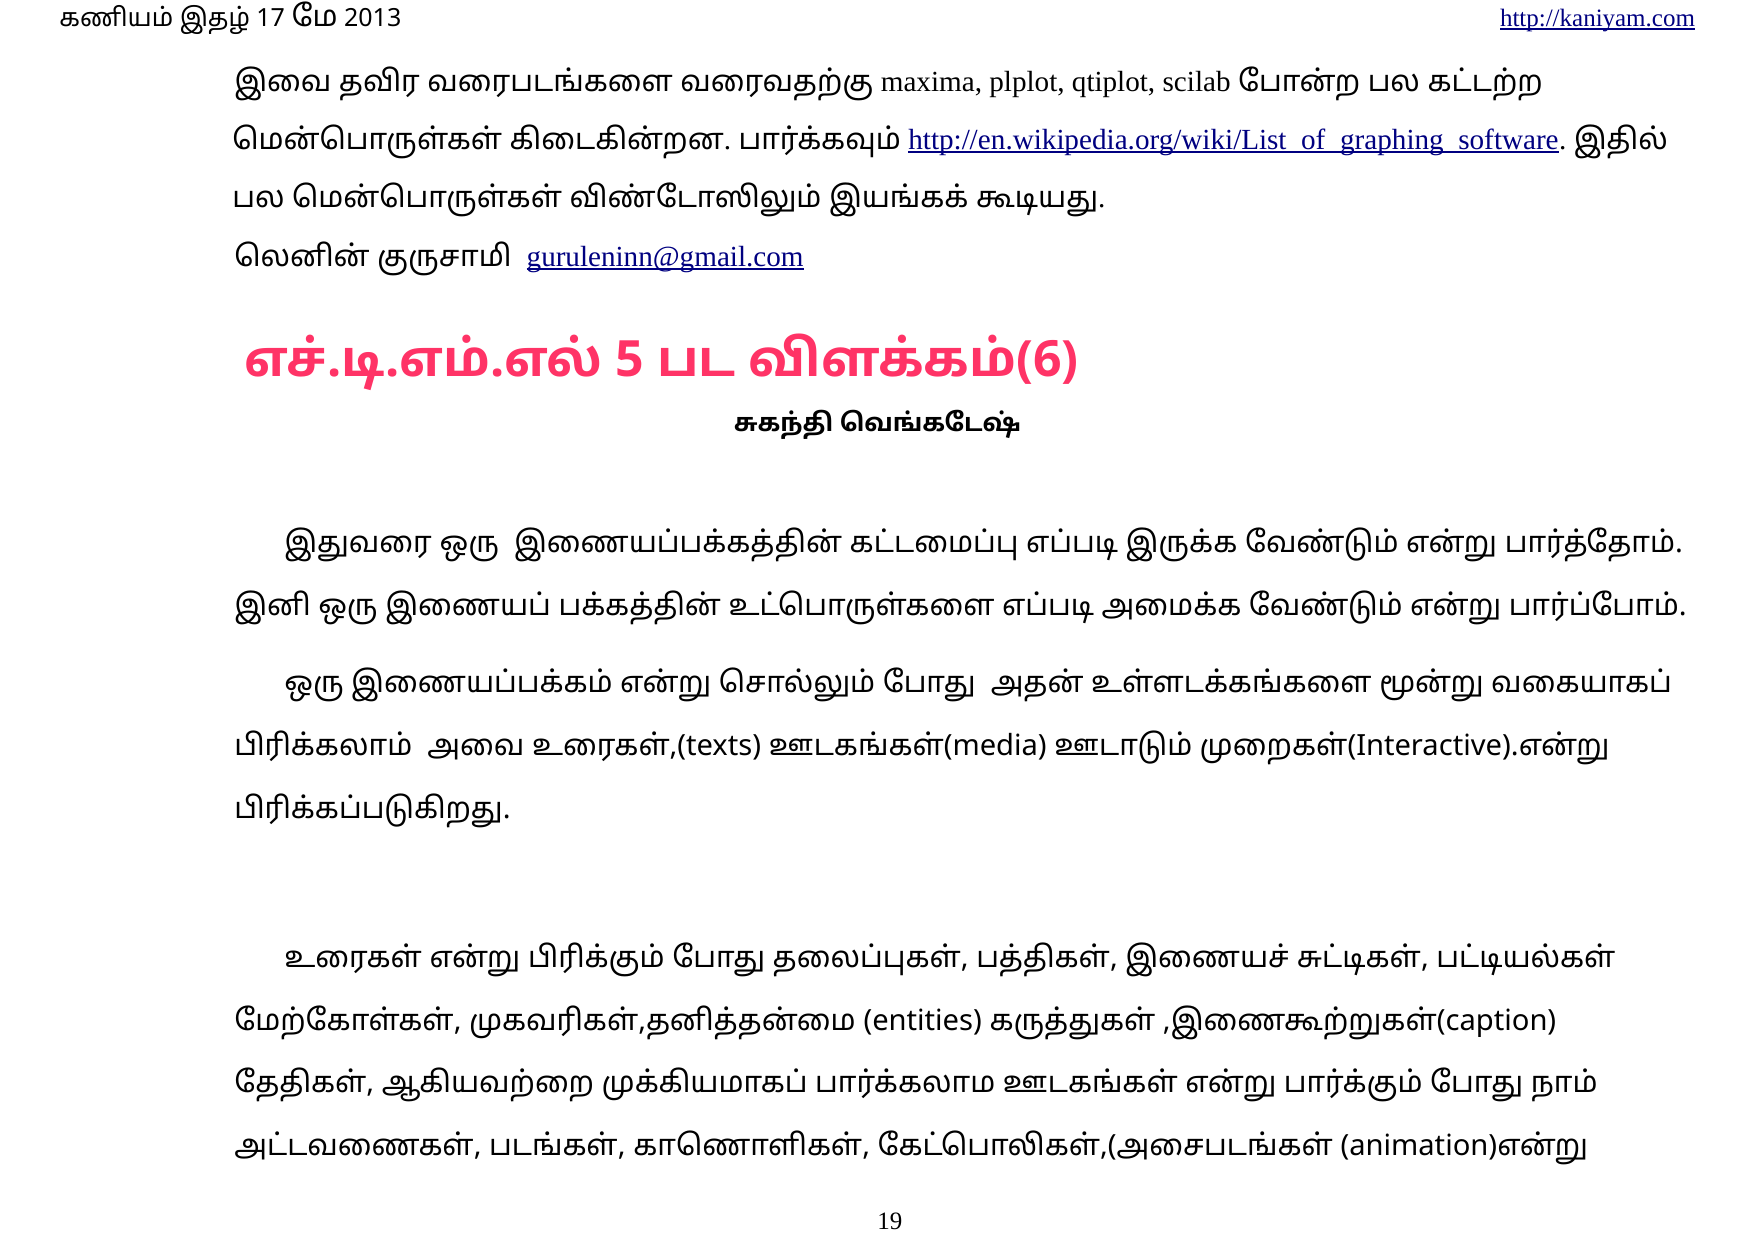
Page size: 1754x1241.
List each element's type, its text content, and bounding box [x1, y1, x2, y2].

text லெனின் குருசாமி guruleninn@gmail.com [232, 239, 1695, 278]
text இதுவரை ஒரு இணையப்பக்கத்தின் கட்டமைப்பு எப்படி இருக்க வேண்டும் என்று பார்த்தோம். இனி ஒரு இணையப் பக்கத்தின் உட்பொருள்களை எப்படி அமைக்க வேண்டும் என்று பார்ப்போம். [234, 522, 1695, 628]
text சுகந்தி வெங்கடேஷ் [59, 409, 1695, 442]
subtitle எச்.டி.எம்.எல் 5 பட விளக்கம்(6) [232, 323, 1695, 397]
text ஒரு இணையப்பக்கம் என்று சொல்லும் போது அதன் உள்ளடக்கங்களை மூன்று வகையாகப் பிரிக்கலாம் அவை உரைகள்,(texts) ஊடகங்கள்(media) ஊடாடும் முறைகள்(Interactive).என்று பிரிக்கப்படுகிறது. [234, 662, 1695, 830]
text உரைகள் என்று பிரிக்கும் போது தலைப்புகள், பத்திகள், இணையச் சுட்டிகள், பட்டியல்கள் மேற்கோள்கள், முகவரிகள்,தனித்தன்மை (entities) கருத்துகள் ,இணைகூற்றுகள்(caption) தேதிகள், ஆகியவற்றை முக்கியமாகப் பார்க்கலாம ஊடகங்கள் என்று பார்க்கும் போது நாம் அட்டவணைகள், படங்கள், காணொளிகள், கேட்பொலிகள்,(அசைபடங்கள் (animation)என்று [234, 936, 1695, 1168]
text இவை தவிர வரைபடங்களை வரைவதற்கு maxima, plplot, qtiplot, scilab போன்ற பல கட்டற்ற மென்பொருள்கள் கிடைகின்றன. பார்க்கவும் http://en.wikipedia.org/wiki/List_of_graphing_software. இதில் பல மென்பொருள்கள் விண்டோஸிலும் இயங்கக் கூடியது. [232, 64, 1695, 220]
